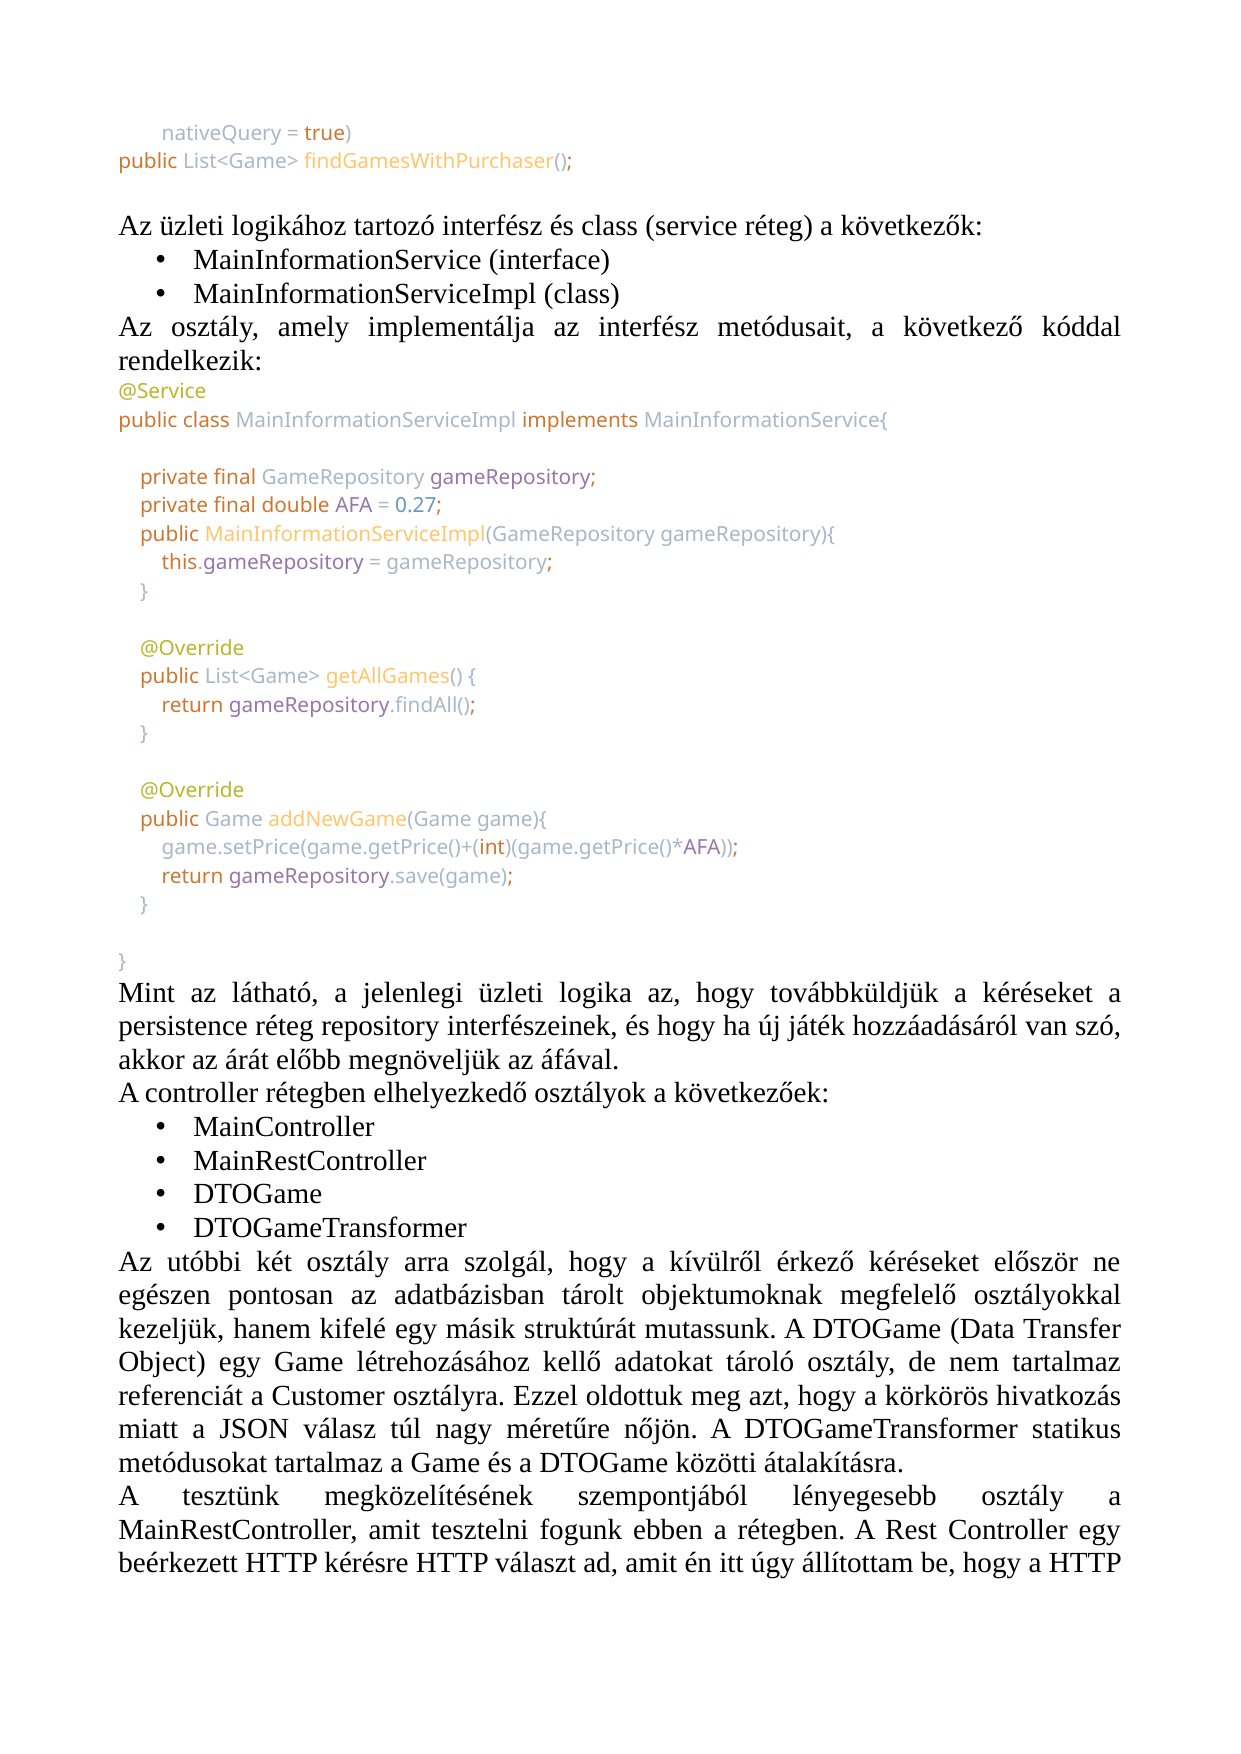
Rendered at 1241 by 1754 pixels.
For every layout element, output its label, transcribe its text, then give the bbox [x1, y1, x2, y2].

text Az utóbbi két osztály arra szolgál, hogy a kívülről érkező kéréseket először ne egészen pontosan az adatbázisban tárolt objektumoknak megfelelő osztályokkal kezeljük, hanem kifelé egy másik struktúrát mutassunk. A DTOGame (Data Transfer Object) egy Game létrehozásához kellő adatokat tároló osztály, de nem tartalmaz referenciát a Customer osztályra. Ezzel oldottuk meg azt, hogy a körkörös hivatkozás miatt a JSON válasz túl nagy méretűre nőjön. A DTOGameTransformer statikus metódusokat tartalmaz a Game és a DTOGame közötti átalakításra. [118, 1244, 1122, 1478]
text @Service public class MainInformationServiceImpl implements MainInformationService{ private final GameRepository gameRepository; private final double AFA = 0.27; public MainInformationServiceImpl(GameRepository gameRepository){ this.gameRepository = gameRepository; } @Override public List<Game> getAllGames() { return gameRepository.findAll(); } @Override public Game addNewGame(Game game){ game.setPrice(game.getPrice()+(int)(game.getPrice()*AFA)); return gameRepository.save(game); } } [118, 376, 1122, 975]
list MainRestController [156, 1143, 1122, 1176]
text Mint az látható, a jelenlegi üzleti logika az, hogy továbbküldjük a kéréseket a persistence réteg repository interfészeinek, és hogy ha új játék hozzáadásáról van szó, akkor az árát előbb megnöveljük az áfával. [118, 975, 1122, 1076]
list DTOGameTransformer [156, 1210, 1122, 1244]
text A tesztünk megközelítésének szempontjából lényegesebb osztály a MainRestController, amit tesztelni fogunk ebben a rétegben. A Rest Controller egy beérkezett HTTP kérésre HTTP választ ad, amit én itt úgy állítottam be, hogy a HTTP [118, 1478, 1122, 1579]
list MainInformationService (interface) [156, 242, 1122, 276]
list DTOGame [156, 1176, 1122, 1210]
list MainController [156, 1109, 1122, 1143]
text Az üzleti logikához tartozó interfész és class (service réteg) a következők: [118, 208, 1122, 242]
text A controller rétegben elhelyezkedő osztályok a következőek: [118, 1076, 1122, 1109]
text Az osztály, amely implementálja az interfész metódusait, a következő kóddal rendelkezik: [118, 309, 1122, 376]
list MainInformationServiceImpl (class) [156, 276, 1122, 309]
text nativeQuery = true) public List<Game> findGamesWithPurchaser(); [118, 118, 1122, 175]
